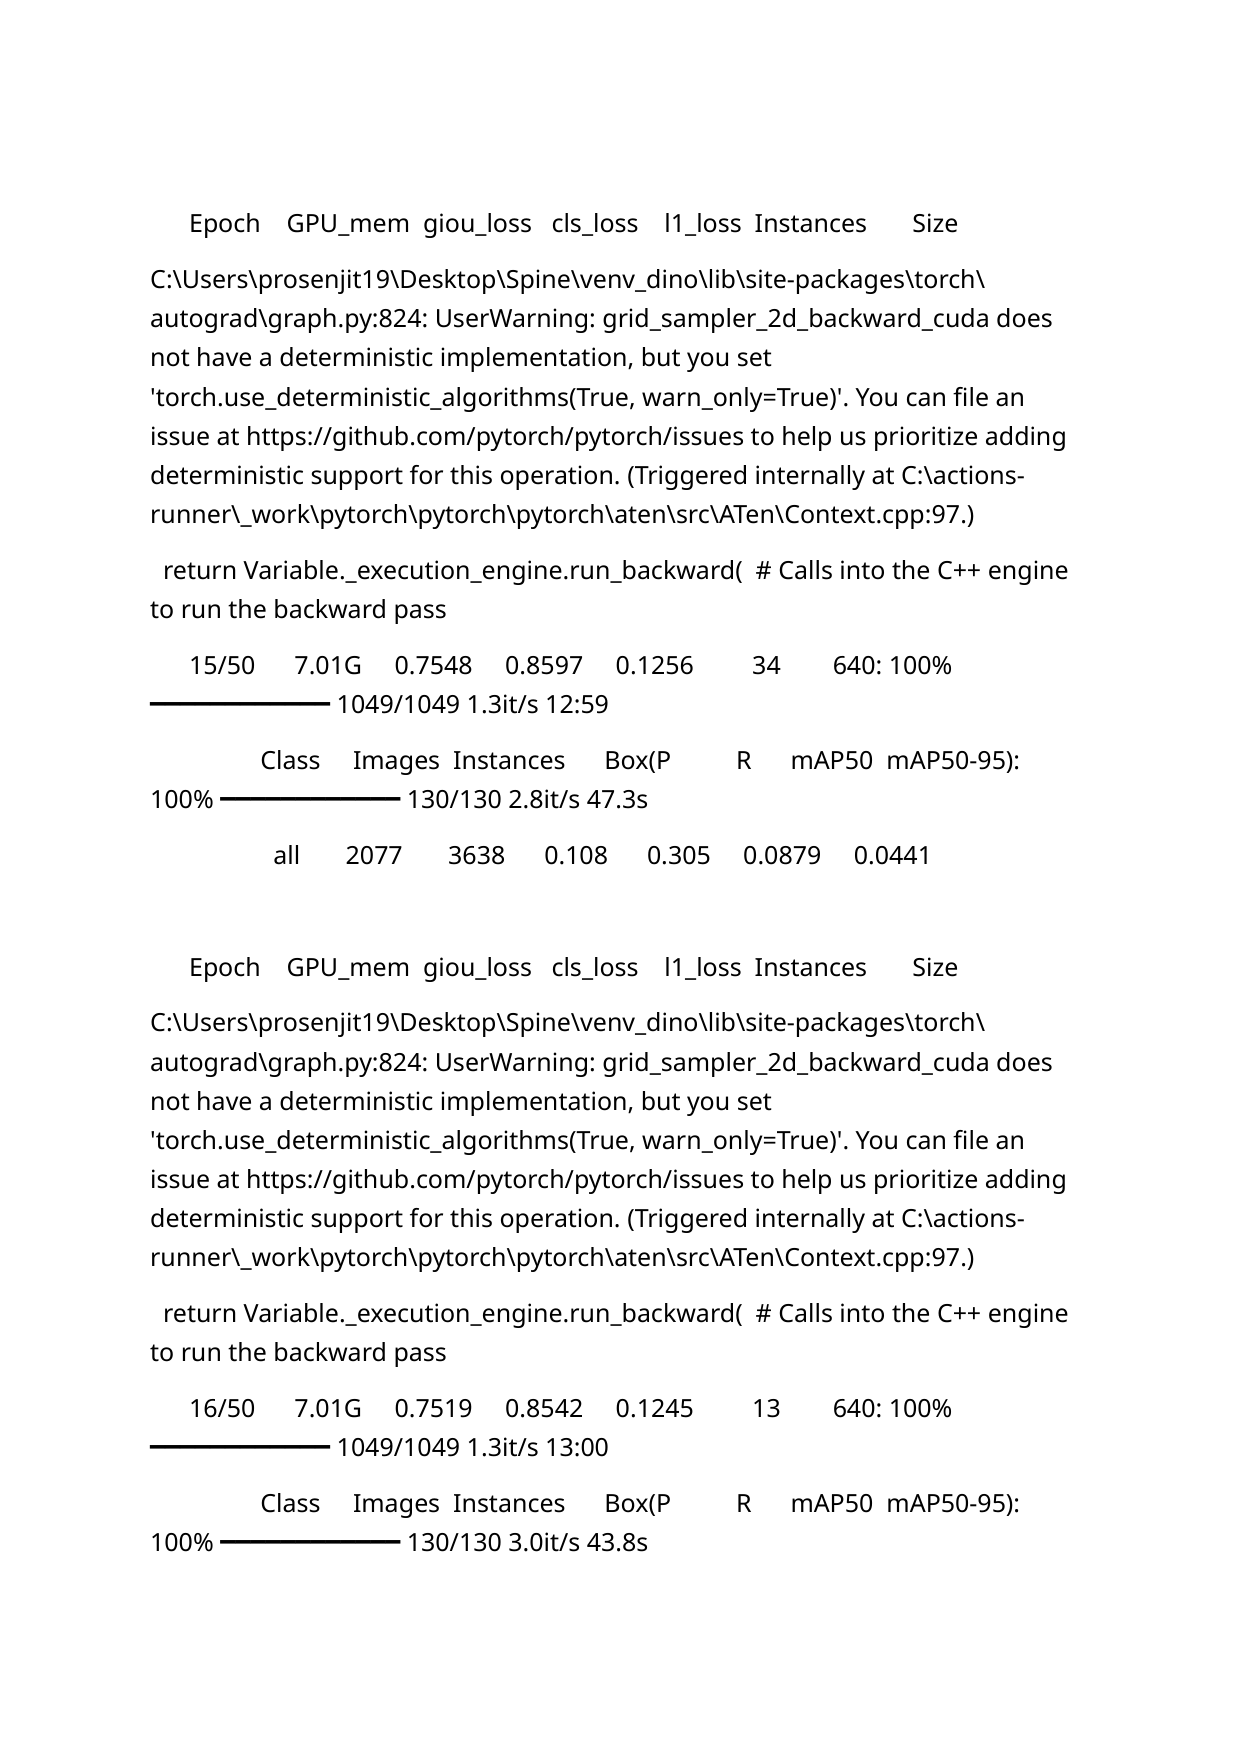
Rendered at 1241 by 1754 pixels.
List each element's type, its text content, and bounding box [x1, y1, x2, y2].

text C:\Users\prosenjit19\Desktop\Spine\venv_dino\lib\site-packages\torch\autograd\graph.py:824: UserWarning: grid_sampler_2d_backward_cuda does not have a deterministic implementation, but you set 'torch.use_deterministic_algorithms(True, warn_only=True)'. You can file an issue at https://github.com/pytorch/pytorch/issues to help us prioritize adding deterministic support for this operation. (Triggered internally at C:\actions-runner\_work\pytorch\pytorch\pytorch\aten\src\ATen\Context.cpp:97.) [150, 1005, 1090, 1274]
text Epoch GPU_mem giou_loss cls_loss l1_loss Instances Size [150, 206, 1090, 240]
text Class Images Instances Box(P R mAP50 mAP50-95): 100% ━━━━━━━━━━━━ 130/130 2.8it/s 47.3s [150, 742, 1090, 816]
text C:\Users\prosenjit19\Desktop\Spine\venv_dino\lib\site-packages\torch\autograd\graph.py:824: UserWarning: grid_sampler_2d_backward_cuda does not have a deterministic implementation, but you set 'torch.use_deterministic_algorithms(True, warn_only=True)'. You can file an issue at https://github.com/pytorch/pytorch/issues to help us prioritize adding deterministic support for this operation. (Triggered internally at C:\actions-runner\_work\pytorch\pytorch\pytorch\aten\src\ATen\Context.cpp:97.) [150, 262, 1090, 531]
text return Variable._execution_engine.run_backward( # Calls into the C++ engine to run the backward pass [150, 552, 1090, 626]
text all 2077 3638 0.108 0.305 0.0879 0.0441 [150, 837, 1090, 872]
text Epoch GPU_mem giou_loss cls_loss l1_loss Instances Size [150, 949, 1090, 983]
text 15/50 7.01G 0.7548 0.8597 0.1256 34 640: 100% ━━━━━━━━━━━━ 1049/1049 1.3it/s 12:59 [150, 647, 1090, 721]
text 16/50 7.01G 0.7519 0.8542 0.1245 13 640: 100% ━━━━━━━━━━━━ 1049/1049 1.3it/s 13:00 [150, 1391, 1090, 1464]
text Class Images Instances Box(P R mAP50 mAP50-95): 100% ━━━━━━━━━━━━ 130/130 3.0it/s 43.8s [150, 1486, 1090, 1559]
text return Variable._execution_engine.run_backward( # Calls into the C++ engine to run the backward pass [150, 1296, 1090, 1369]
